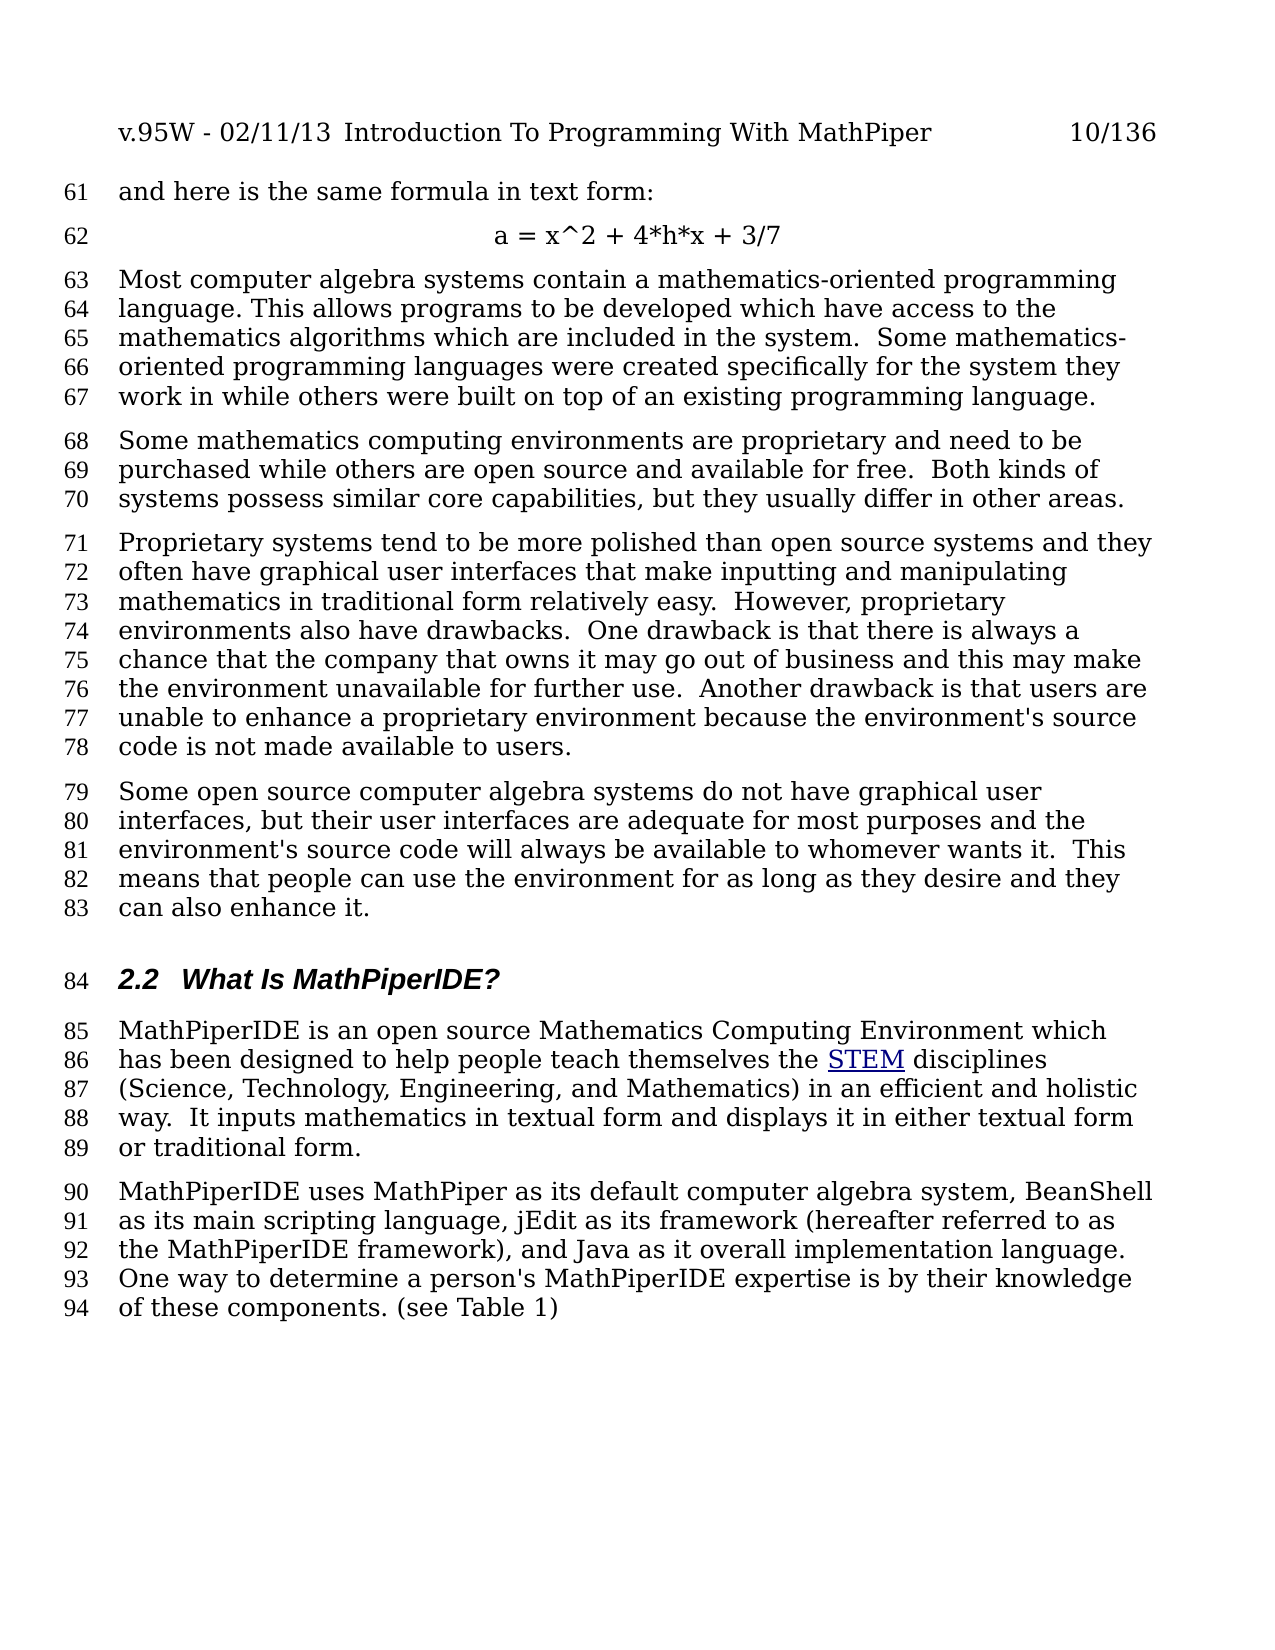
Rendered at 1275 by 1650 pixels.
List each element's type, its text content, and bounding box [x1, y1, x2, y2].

text Some open source computer algebra systems do not have graphical user interfaces, but their user interfaces are adequate for most purposes and the environment's source code will always be available to whomever wants it. This means that people can use the environment for as long as they desire and they can also enhance it. [118, 777, 1157, 923]
text Proprietary systems tend to be more polished than open source systems and they often have graphical user interfaces that make inputting and manipulating mathematics in traditional form relatively easy. However, proprietary environments also have drawbacks. One drawback is that there is always a chance that the company that owns it may go out of business and this may make the environment unavailable for further use. Another drawback is that users are unable to enhance a proprietary environment because the environment's source code is not made available to users. [118, 528, 1157, 762]
text MathPiperIDE uses MathPiper as its default computer algebra system, BeanShell as its main scripting language, jEdit as its framework (hereafter referred to as the MathPiperIDE framework), and Java as it overall implementation language. One way to determine a person's MathPiperIDE expertise is by their knowledge of these components. (see Table 1) [118, 1177, 1157, 1323]
text Some mathematics computing environments are proprietary and need to be purchased while others are open source and available for free. Both kinds of systems possess similar core capabilities, but they usually differ in other areas. [118, 426, 1157, 513]
text a = x^2 + 4*h*x + 3/7 [118, 221, 1157, 250]
text and here is the same formula in text form: [118, 177, 1157, 206]
text MathPiperIDE is an open source Mathematics Computing Environment which has been designed to help people teach themselves the STEM disciplines (Science, Technology, Engineering, and Mathematics) in an efficient and holistic way. It inputs mathematics in textual form and displays it in either textual form or traditional form. [118, 1016, 1157, 1162]
text Most computer algebra systems contain a mathematics-oriented programming language. This allows programs to be developed which have access to the mathematics algorithms which are included in the system. Some mathematics-oriented programming languages were created specifically for the system they work in while others were built on top of an existing programming language. [118, 265, 1157, 411]
subtitle What Is MathPiperIDE? [118, 962, 1157, 995]
